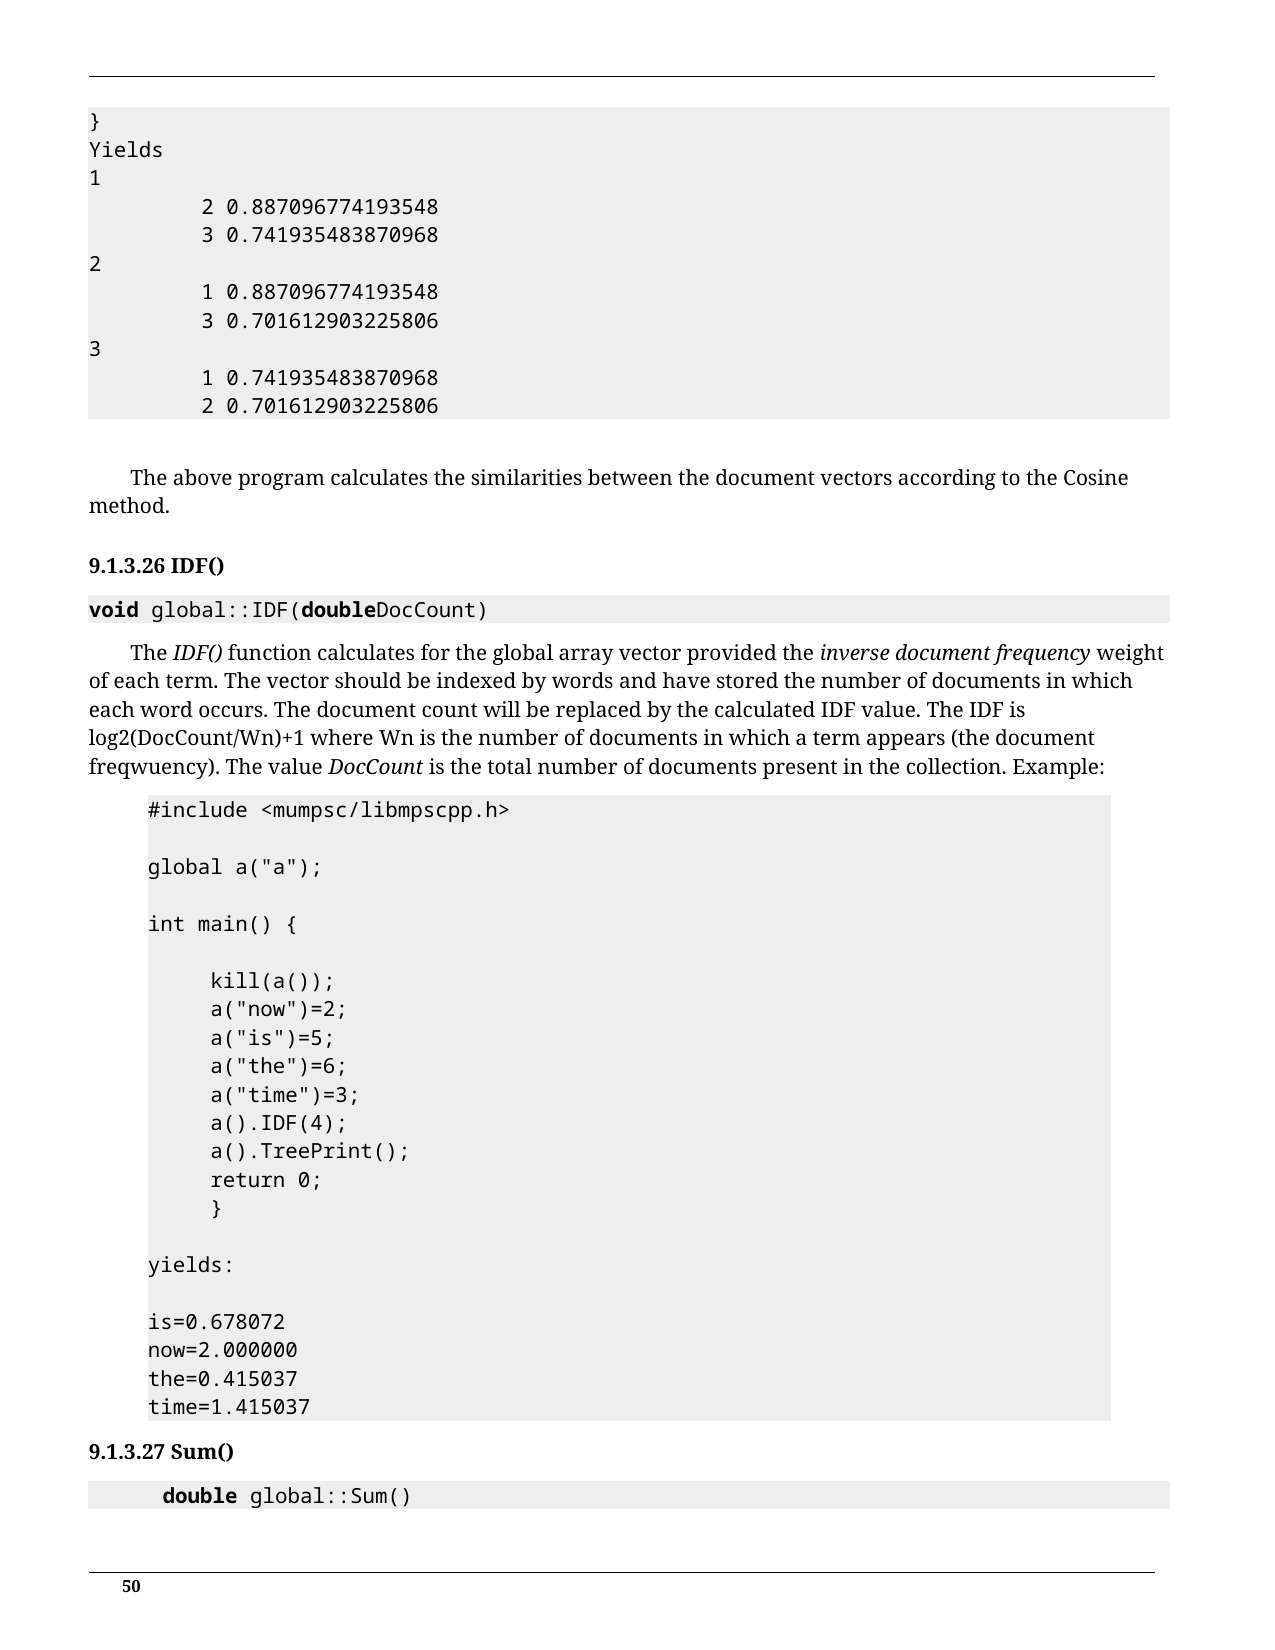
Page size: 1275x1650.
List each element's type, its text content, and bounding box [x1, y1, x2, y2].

text yields: [148, 1250, 1111, 1279]
text 3 0.741935483870968 [88, 220, 1170, 249]
text 1 [88, 163, 1170, 192]
subtitle Sum() [88, 1437, 1170, 1466]
text time=1.415037 [148, 1392, 1111, 1421]
text now=2.000000 [148, 1336, 1111, 1364]
text a().TreePrint(); [148, 1137, 1111, 1165]
text a("the")=6; [148, 1051, 1111, 1080]
text the=0.415037 [148, 1364, 1111, 1392]
text 2 0.887096774193548 [88, 192, 1170, 220]
text 3 0.701612903225806 [88, 306, 1170, 334]
text 1 0.741935483870968 [88, 363, 1170, 391]
text #include <mumpsc/libmpscpp.h> [148, 795, 1111, 824]
text a("is")=5; [148, 1023, 1111, 1051]
text } [88, 107, 1170, 135]
text The above program calculates the similarities between the document vectors according to the Cosine method. [88, 463, 1170, 520]
subtitle IDF() [88, 551, 1170, 580]
text Yields [88, 135, 1170, 163]
text a("time")=3; [148, 1080, 1111, 1108]
text is=0.678072 [148, 1307, 1111, 1336]
text 1 0.887096774193548 [88, 277, 1170, 306]
text global a("a"); [148, 852, 1111, 881]
text a().IDF(4); [148, 1108, 1111, 1137]
text } [148, 1193, 1111, 1222]
text a("now")=2; [148, 994, 1111, 1023]
text return 0; [148, 1165, 1111, 1193]
text kill(a()); [148, 966, 1111, 994]
text 2 [88, 249, 1170, 277]
text void global::IDF(doubleDocCount) [88, 595, 1170, 623]
text 3 [88, 334, 1170, 363]
text The IDF() function calculates for the global array vector provided the inverse document frequency weight of each term. The vector should be indexed by words and have stored the number of documents in which each word occurs. The document count will be replaced by the calculated IDF value. The IDF is log2(DocCount/Wn)+1 where Wn is the number of documents in which a term appears (the document freqwuency). The value DocCount is the total number of documents present in the collection. Example: [88, 638, 1170, 780]
text 2 0.701612903225806 [88, 391, 1170, 419]
text int main() { [148, 909, 1111, 937]
text double global::Sum() [88, 1481, 1170, 1509]
